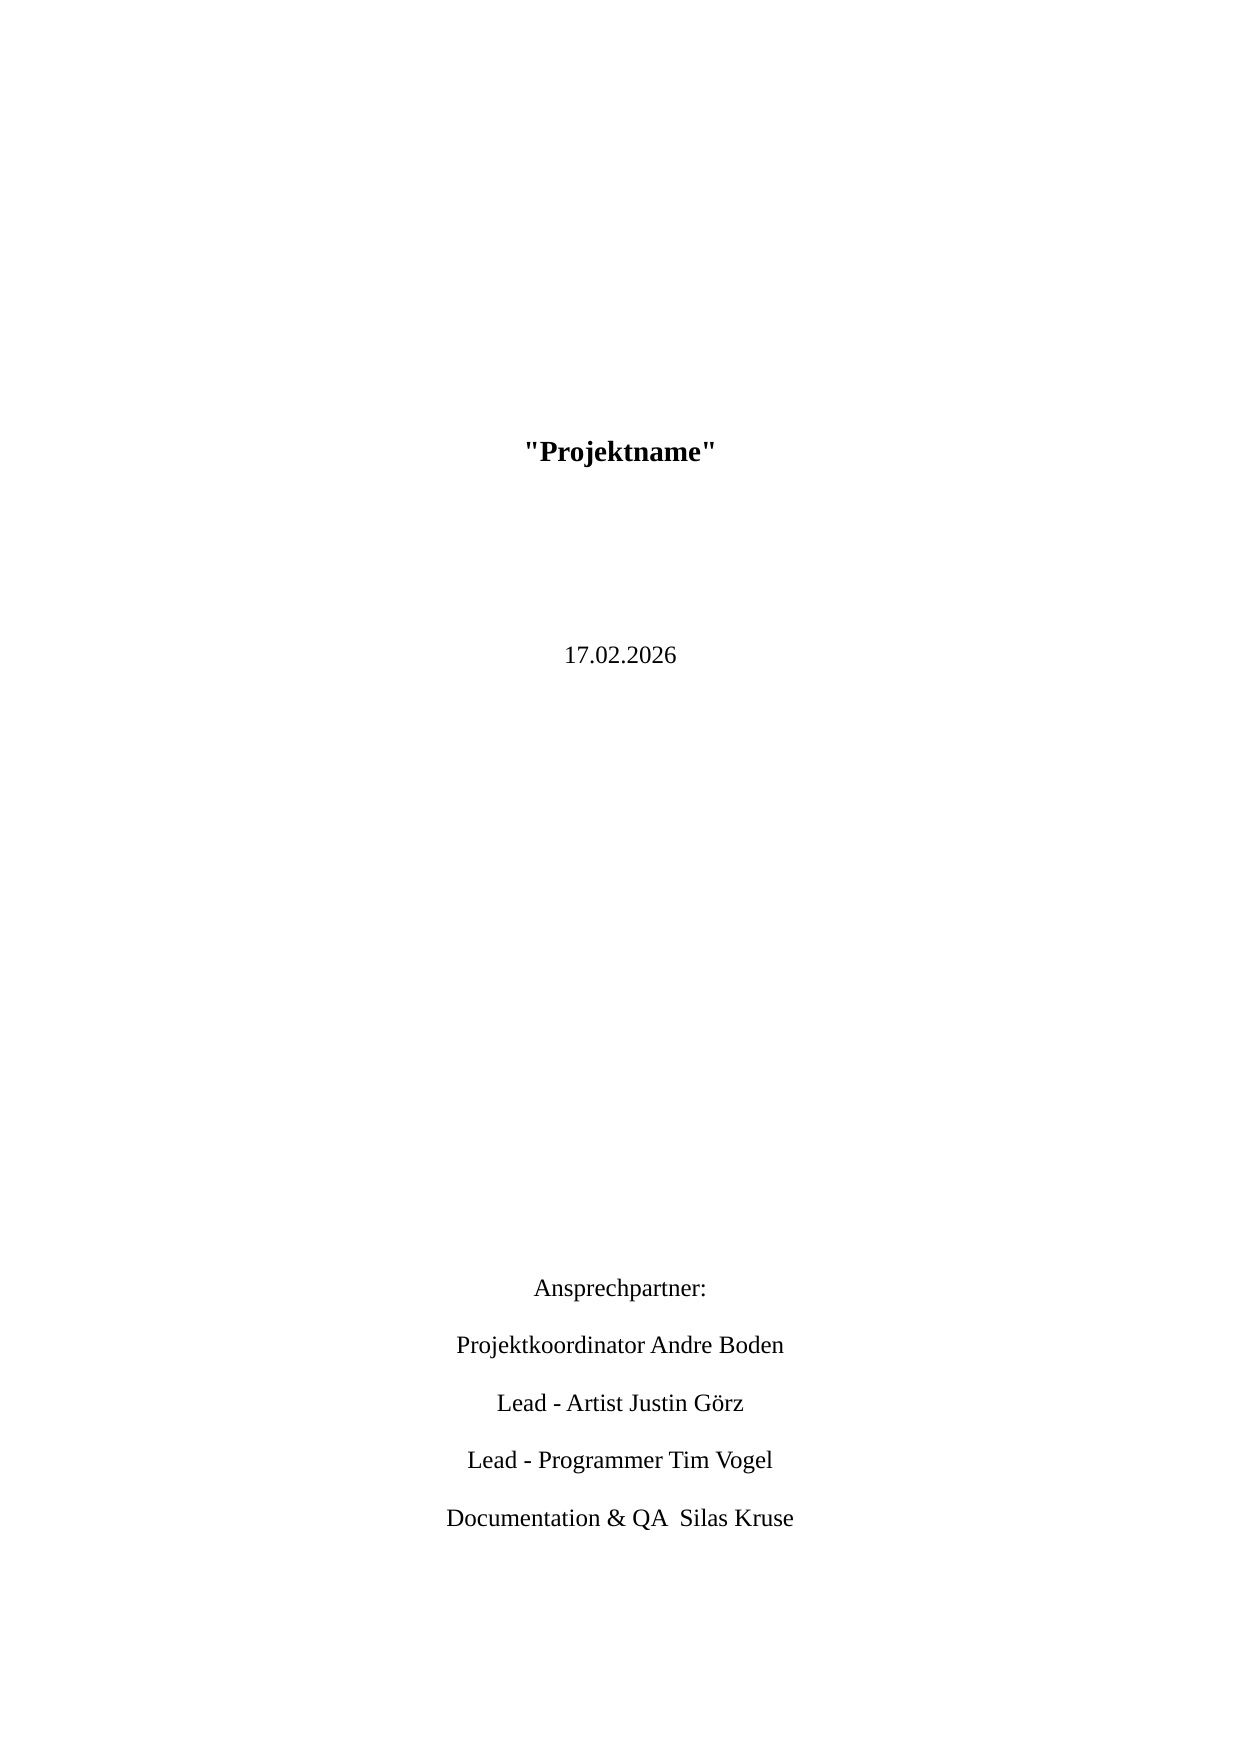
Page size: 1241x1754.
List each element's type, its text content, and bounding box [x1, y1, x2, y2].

text Projektkoordinator Andre Boden [118, 1330, 1122, 1359]
text Lead - Programmer Tim Vogel [118, 1445, 1122, 1474]
text Ansprechpartner: [118, 1273, 1122, 1302]
text Lead - Artist Justin Görz [118, 1388, 1122, 1417]
text 17.02.2026 [118, 640, 1122, 669]
text Documentation & QA Silas Kruse [118, 1503, 1122, 1532]
text "Projektname" [118, 434, 1122, 468]
